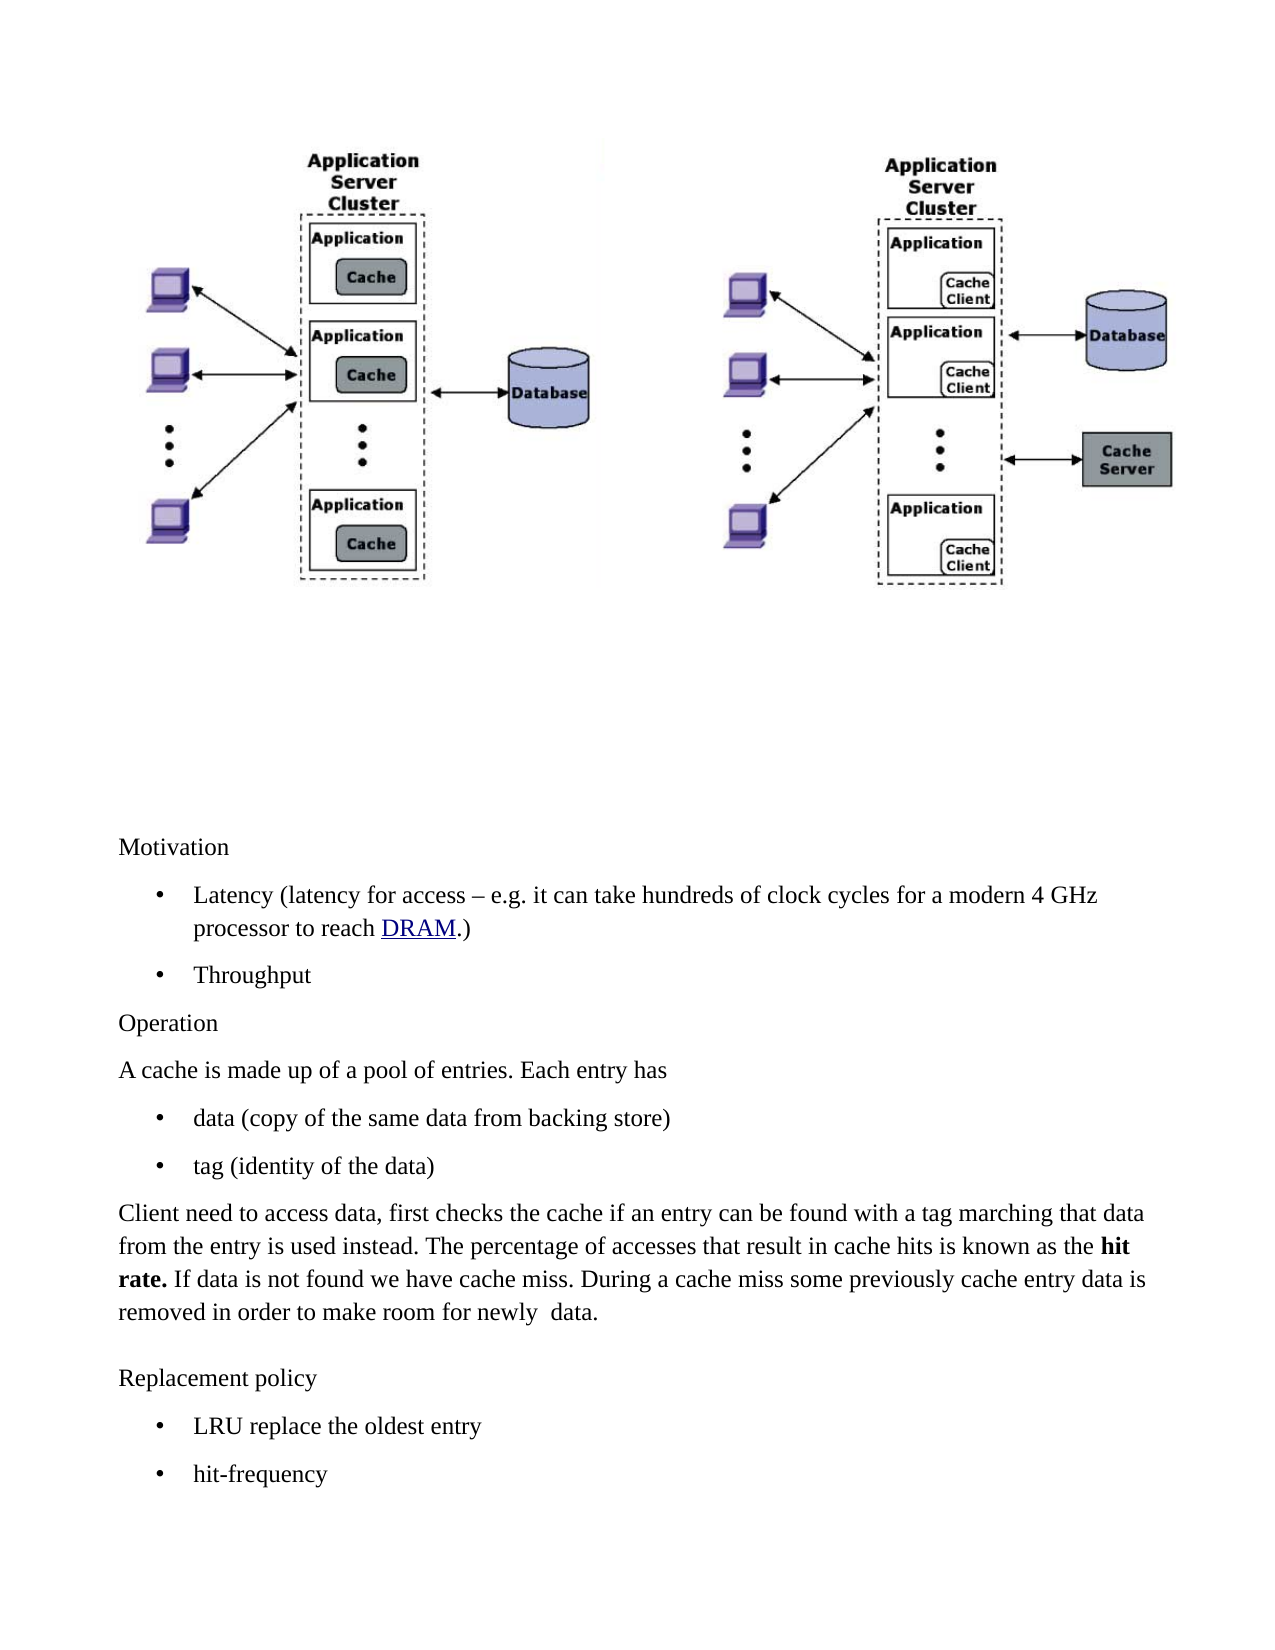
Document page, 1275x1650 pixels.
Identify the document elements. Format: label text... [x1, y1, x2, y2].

list LRU replace the oldest entry [156, 1411, 1157, 1440]
picture [712, 151, 1185, 590]
text Operation [118, 1008, 1157, 1037]
list data (copy of the same data from backing store) [156, 1103, 1157, 1132]
list Latency (latency for access – e.g. it can take hundreds of clock cycles for a modern 4 GHz processor to reach DRAM.) [156, 880, 1157, 942]
text Motivation [118, 832, 1157, 861]
list hit-frequency [156, 1459, 1157, 1487]
list Throughput [156, 960, 1157, 989]
text A cache is made up of a pool of entries. Each entry has [118, 1056, 1157, 1084]
list tag (identity of the data) [156, 1151, 1157, 1179]
text Client need to access data, first checks the cache if an entry can be found with a tag marching that data from the entry is used instead. The percentage of accesses that result in cache hits is known as the hit rate. If data is not found we have cache miss. During a cache miss some previously cache entry data is removed in order to make room for newly data. Replacement policy [118, 1198, 1157, 1392]
picture [122, 137, 605, 588]
